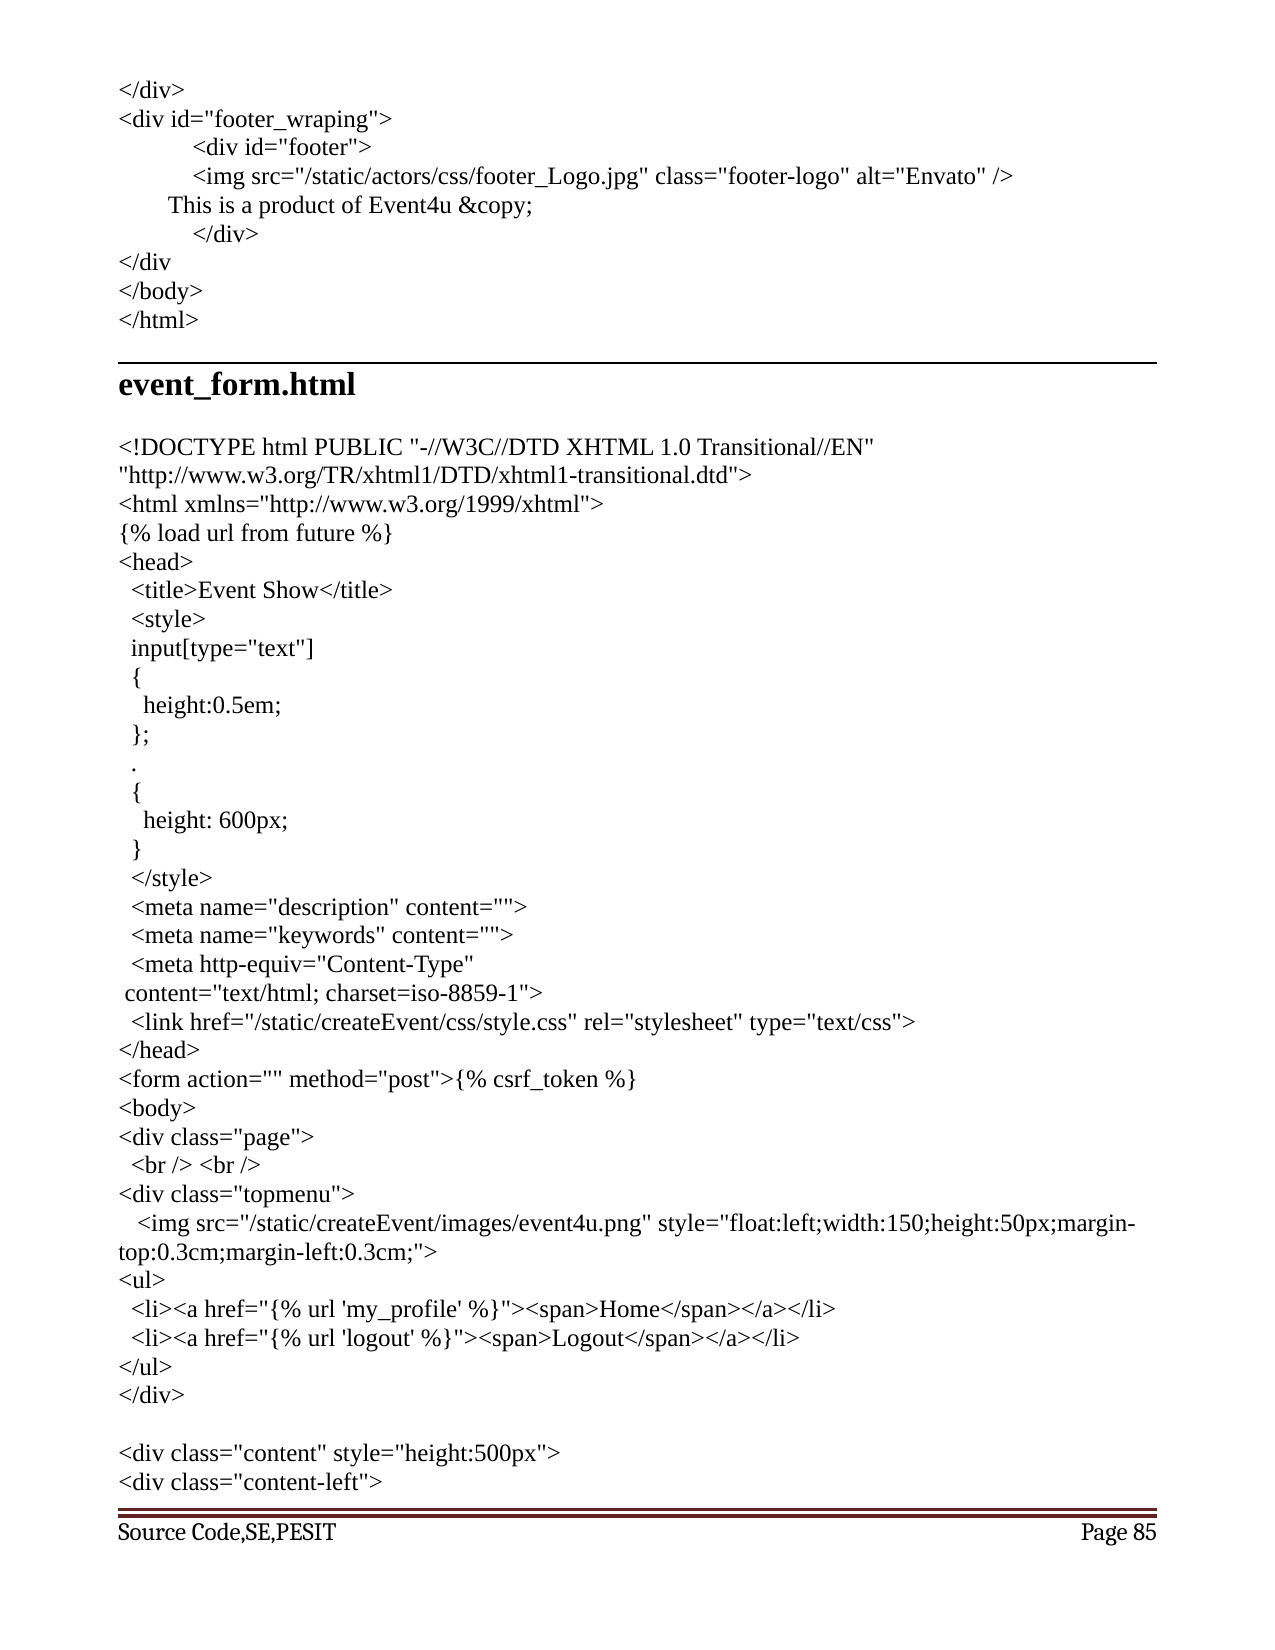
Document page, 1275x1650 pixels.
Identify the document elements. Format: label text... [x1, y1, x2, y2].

text </div> [118, 219, 1157, 247]
text <div id="footer"> [118, 132, 1157, 161]
text <li><a href="{% url 'my_profile' %}"><span>Home</span></a></li> [118, 1294, 1157, 1323]
text </div> [118, 75, 1157, 104]
text { [118, 777, 1157, 805]
text input[type="text"] [118, 633, 1157, 662]
text content="text/html; charset=iso-8859-1"> [118, 978, 1157, 1007]
text <form action="" method="post">{% csrf_token %} [118, 1064, 1157, 1093]
text <div class="page"> [118, 1122, 1157, 1150]
text <div class="topmenu"> [118, 1179, 1157, 1208]
text This is a product of Event4u &copy; [118, 190, 1157, 219]
text </ul> [118, 1352, 1157, 1380]
text <!DOCTYPE html PUBLIC "-//W3C//DTD XHTML 1.0 Transitional//EN" "http://www.w3.org/TR/xhtml1/DTD/xhtml1-transitional.dtd"> [118, 432, 1157, 489]
text <title>Event Show</title> [118, 575, 1157, 604]
text . [118, 748, 1157, 777]
text <meta name="keywords" content=""> [118, 920, 1157, 949]
text <img src="/static/createEvent/images/event4u.png" style="float:left;width:150;height:50px;margin-top:0.3cm;margin-left:0.3cm;"> [118, 1208, 1157, 1265]
text </html> [118, 305, 1157, 334]
text { [118, 662, 1157, 690]
text } [118, 834, 1157, 863]
text </body> [118, 276, 1157, 305]
text height:0.5em; [118, 690, 1157, 719]
text <html xmlns="http://www.w3.org/1999/xhtml"> [118, 489, 1157, 518]
text event_form.html [118, 364, 1157, 403]
text <meta http-equiv="Content-Type" [118, 949, 1157, 978]
text <div class="content" style="height:500px"> [118, 1438, 1157, 1467]
text </div> [118, 1380, 1157, 1409]
text <div id="footer_wraping"> [118, 104, 1157, 132]
text </head> [118, 1035, 1157, 1064]
text height: 600px; [118, 805, 1157, 834]
text <link href="/static/createEvent/css/style.css" rel="stylesheet" type="text/css"> [118, 1007, 1157, 1035]
text </div [118, 247, 1157, 276]
text <li><a href="{% url 'logout' %}"><span>Logout</span></a></li> [118, 1323, 1157, 1352]
text <meta name="description" content=""> [118, 892, 1157, 920]
text <style> [118, 604, 1157, 633]
text <body> [118, 1093, 1157, 1122]
text }; [118, 719, 1157, 748]
text <head> [118, 547, 1157, 575]
text </style> [118, 863, 1157, 892]
text <ul> [118, 1265, 1157, 1294]
text <br /> <br /> [118, 1150, 1157, 1179]
text <div class="content-left"> [118, 1467, 1157, 1495]
text <img src="/static/actors/css/footer_Logo.jpg" class="footer-logo" alt="Envato" /> [118, 161, 1157, 190]
text {% load url from future %} [118, 518, 1157, 547]
